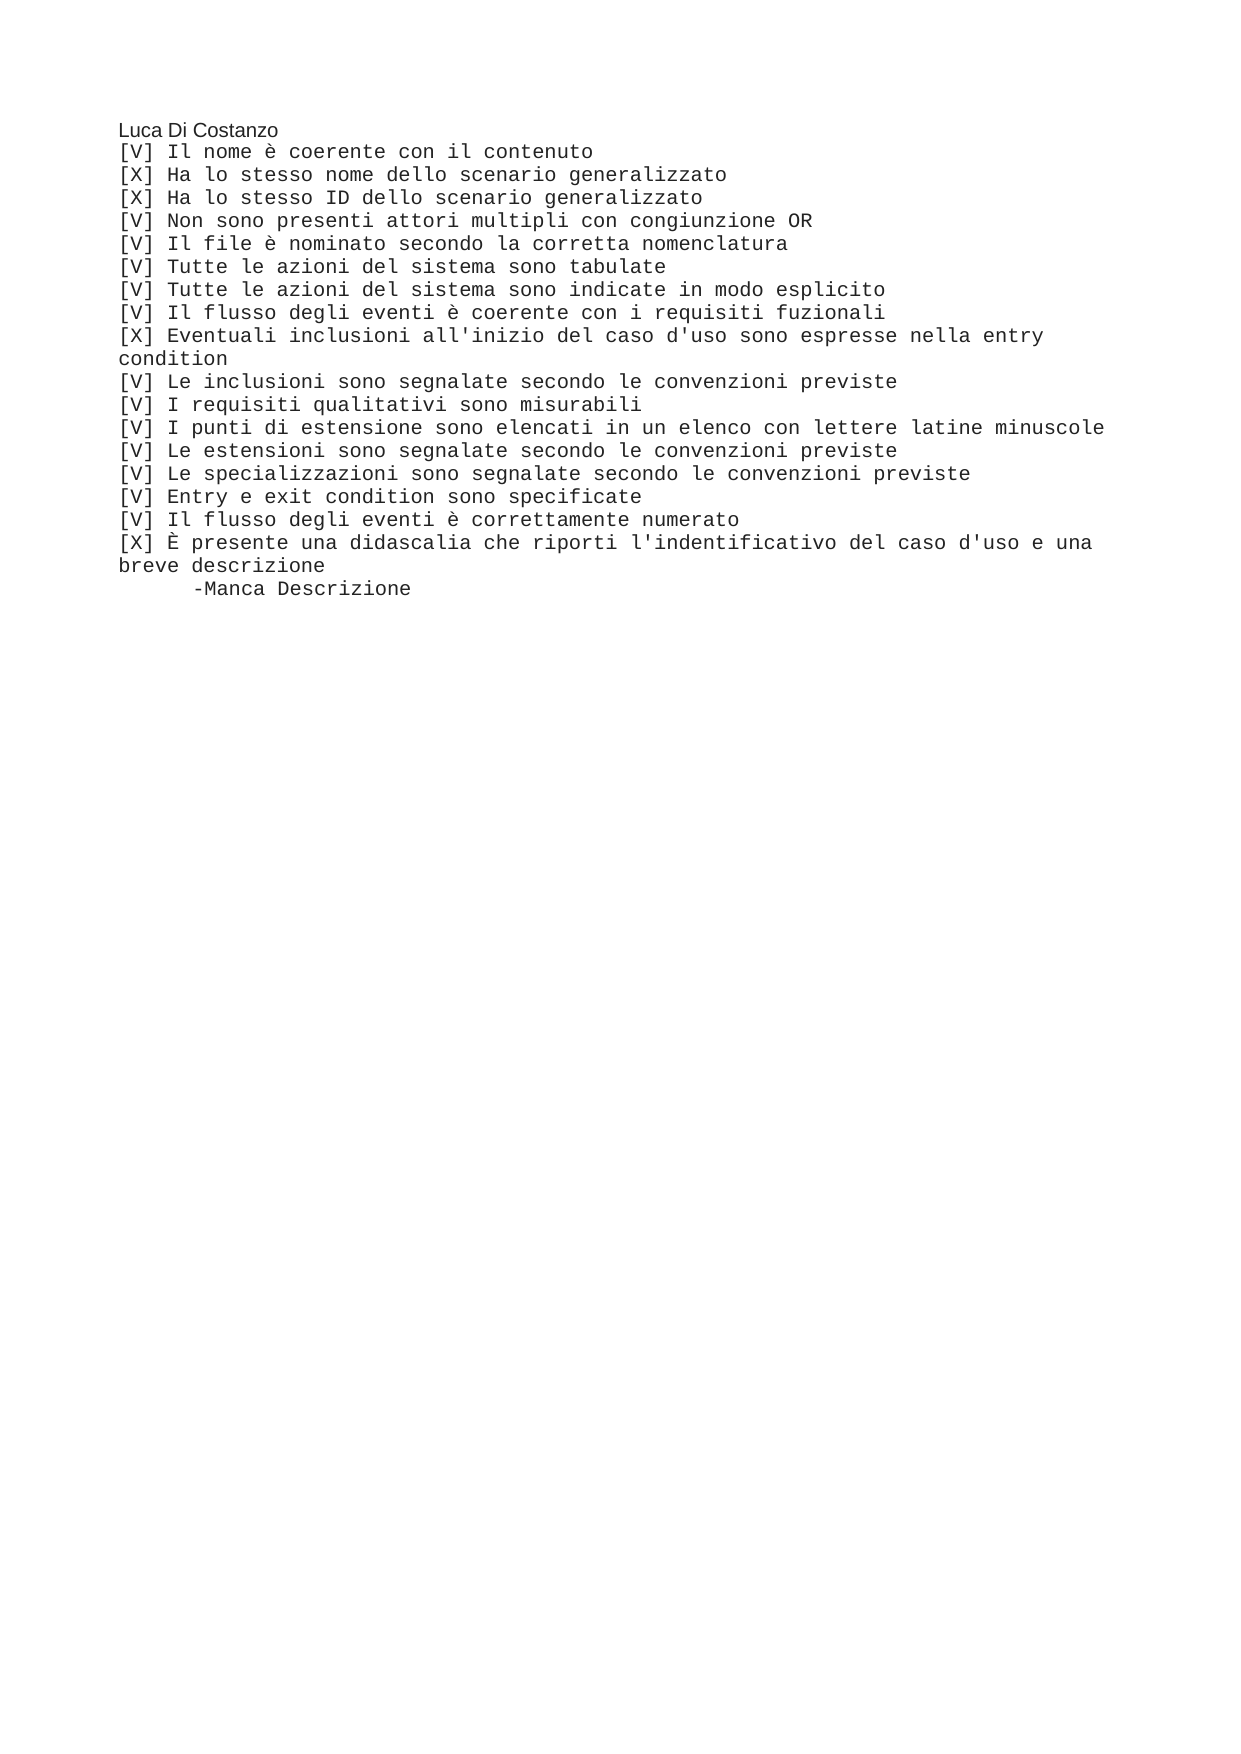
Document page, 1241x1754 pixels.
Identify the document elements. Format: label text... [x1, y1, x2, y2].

text [V] Le inclusioni sono segnalate secondo le convenzioni previste [118, 372, 1122, 395]
text [V] Il file è nominato secondo la corretta nomenclatura [118, 233, 1122, 257]
text [V] Tutte le azioni del sistema sono tabulate [118, 257, 1122, 279]
text [X] Eventuali inclusioni all'inizio del caso d'uso sono espresse nella entry condition [118, 326, 1122, 372]
text [X] Ha lo stesso nome dello scenario generalizzato [118, 164, 1122, 187]
text [V] Il flusso degli eventi è coerente con i requisiti fuzionali [118, 303, 1122, 326]
text [V] Il nome è coerente con il contenuto [118, 141, 1122, 164]
text -Manca Descrizione [118, 579, 1122, 602]
text [X] Ha lo stesso ID dello scenario generalizzato [118, 187, 1122, 211]
text [X] È presente una didascalia che riporti l'indentificativo del caso d'uso e una breve descrizione [118, 533, 1122, 579]
text [V] Il flusso degli eventi è correttamente numerato [118, 510, 1122, 533]
text [V] Non sono presenti attori multipli con congiunzione OR [118, 211, 1122, 233]
text [V] I requisiti qualitativi sono misurabili [118, 395, 1122, 418]
text [V] Entry e exit condition sono specificate [118, 487, 1122, 510]
text [V] Le specializzazioni sono segnalate secondo le convenzioni previste [118, 464, 1122, 487]
text [V] Tutte le azioni del sistema sono indicate in modo esplicito [118, 279, 1122, 303]
text [V] Le estensioni sono segnalate secondo le convenzioni previste [118, 441, 1122, 464]
text [V] I punti di estensione sono elencati in un elenco con lettere latine minuscole [118, 418, 1122, 441]
text Luca Di Costanzo [118, 118, 1122, 141]
